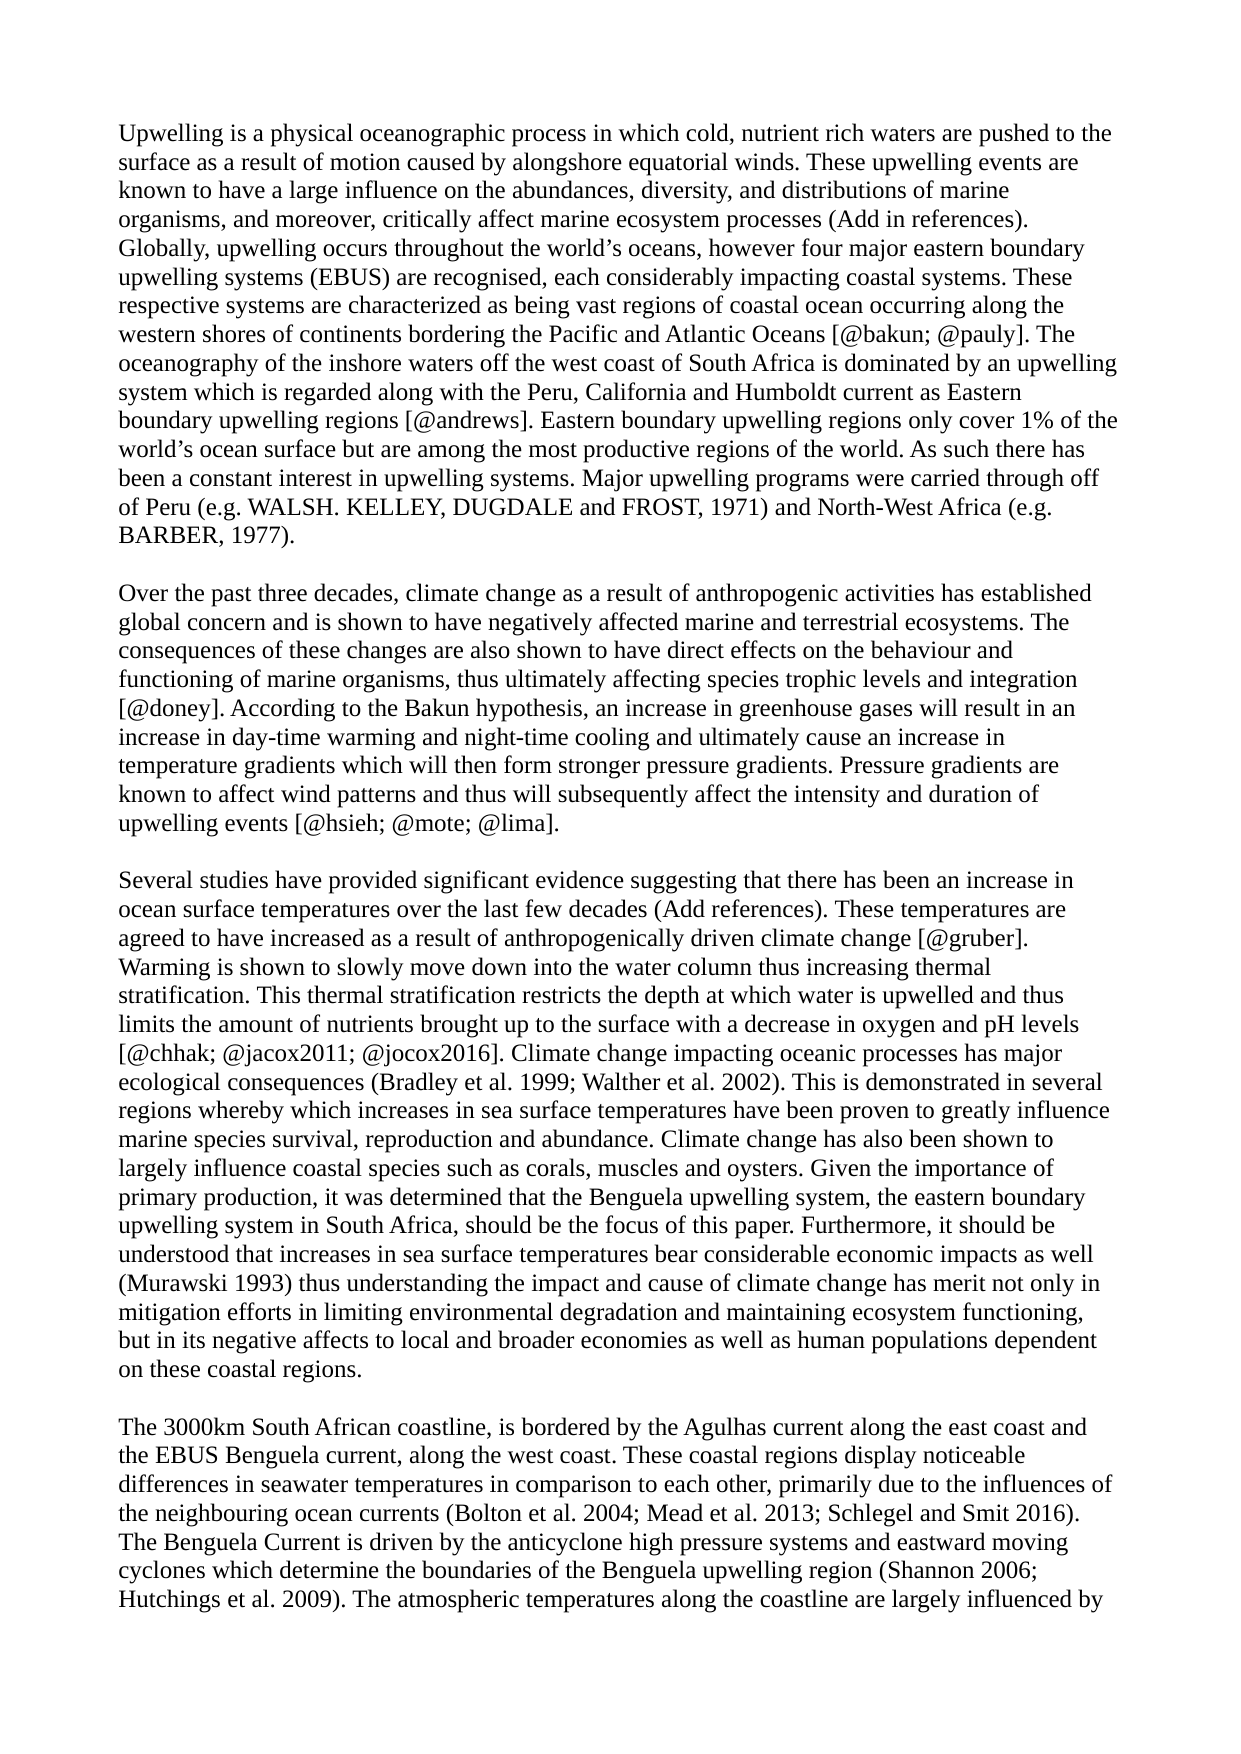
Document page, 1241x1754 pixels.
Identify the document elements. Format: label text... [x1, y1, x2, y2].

text Over the past three decades, climate change as a result of anthropogenic activities has established global concern and is shown to have negatively affected marine and terrestrial ecosystems. The consequences of these changes are also shown to have direct effects on the behaviour and functioning of marine organisms, thus ultimately affecting species trophic levels and integration [@doney]. According to the Bakun hypothesis, an increase in greenhouse gases will result in an increase in day-time warming and night-time cooling and ultimately cause an increase in temperature gradients which will then form stronger pressure gradients. Pressure gradients are known to affect wind patterns and thus will subsequently affect the intensity and duration of upwelling events [@hsieh; @mote; @lima]. [118, 578, 1122, 837]
text The 3000km South African coastline, is bordered by the Agulhas current along the east coast and the EBUS Benguela current, along the west coast. These coastal regions display noticeable differences in seawater temperatures in comparison to each other, primarily due to the influences of the neighbouring ocean currents (Bolton et al. 2004; Mead et al. 2013; Schlegel and Smit 2016). The Benguela Current is driven by the anticyclone high pressure systems and eastward moving cyclones which determine the boundaries of the Benguela upwelling region (Shannon 2006; Hutchings et al. 2009). The atmospheric temperatures along the coastline are largely influenced by [118, 1412, 1122, 1613]
text Several studies have provided significant evidence suggesting that there has been an increase in ocean surface temperatures over the last few decades (Add references). These temperatures are agreed to have increased as a result of anthropogenically driven climate change [@gruber]. Warming is shown to slowly move down into the water column thus increasing thermal stratification. This thermal stratification restricts the depth at which water is upwelled and thus limits the amount of nutrients brought up to the surface with a decrease in oxygen and pH levels [@chhak; @jacox2011; @jocox2016]. Climate change impacting oceanic processes has major ecological consequences (Bradley et al. 1999; Walther et al. 2002). This is demonstrated in several regions whereby which increases in sea surface temperatures have been proven to greatly influence marine species survival, reproduction and abundance. Climate change has also been shown to largely influence coastal species such as corals, muscles and oysters. Given the importance of primary production, it was determined that the Benguela upwelling system, the eastern boundary upwelling system in South Africa, should be the focus of this paper. Furthermore, it should be understood that increases in sea surface temperatures bear considerable economic impacts as well (Murawski 1993) thus understanding the impact and cause of climate change has merit not only in mitigation efforts in limiting environmental degradation and maintaining ecosystem functioning, but in its negative affects to local and broader economies as well as human populations dependent on these coastal regions. [118, 866, 1122, 1383]
text Upwelling is a physical oceanographic process in which cold, nutrient rich waters are pushed to the surface as a result of motion caused by alongshore equatorial winds. These upwelling events are known to have a large influence on the abundances, diversity, and distributions of marine organisms, and moreover, critically affect marine ecosystem processes (Add in references). Globally, upwelling occurs throughout the world’s oceans, however four major eastern boundary upwelling systems (EBUS) are recognised, each considerably impacting coastal systems. These respective systems are characterized as being vast regions of coastal ocean occurring along the western shores of continents bordering the Pacific and Atlantic Oceans [@bakun; @pauly]. The oceanography of the inshore waters off the west coast of South Africa is dominated by an upwelling system which is regarded along with the Peru, California and Humboldt current as Eastern boundary upwelling regions [@andrews]. Eastern boundary upwelling regions only cover 1% of the world’s ocean surface but are among the most productive regions of the world. As such there has been a constant interest in upwelling systems. Major upwelling programs were carried through off of Peru (e.g. WALSH. KELLEY, DUGDALE and FROST, 1971) and North-West Africa (e.g. BARBER, 1977). [118, 118, 1122, 549]
